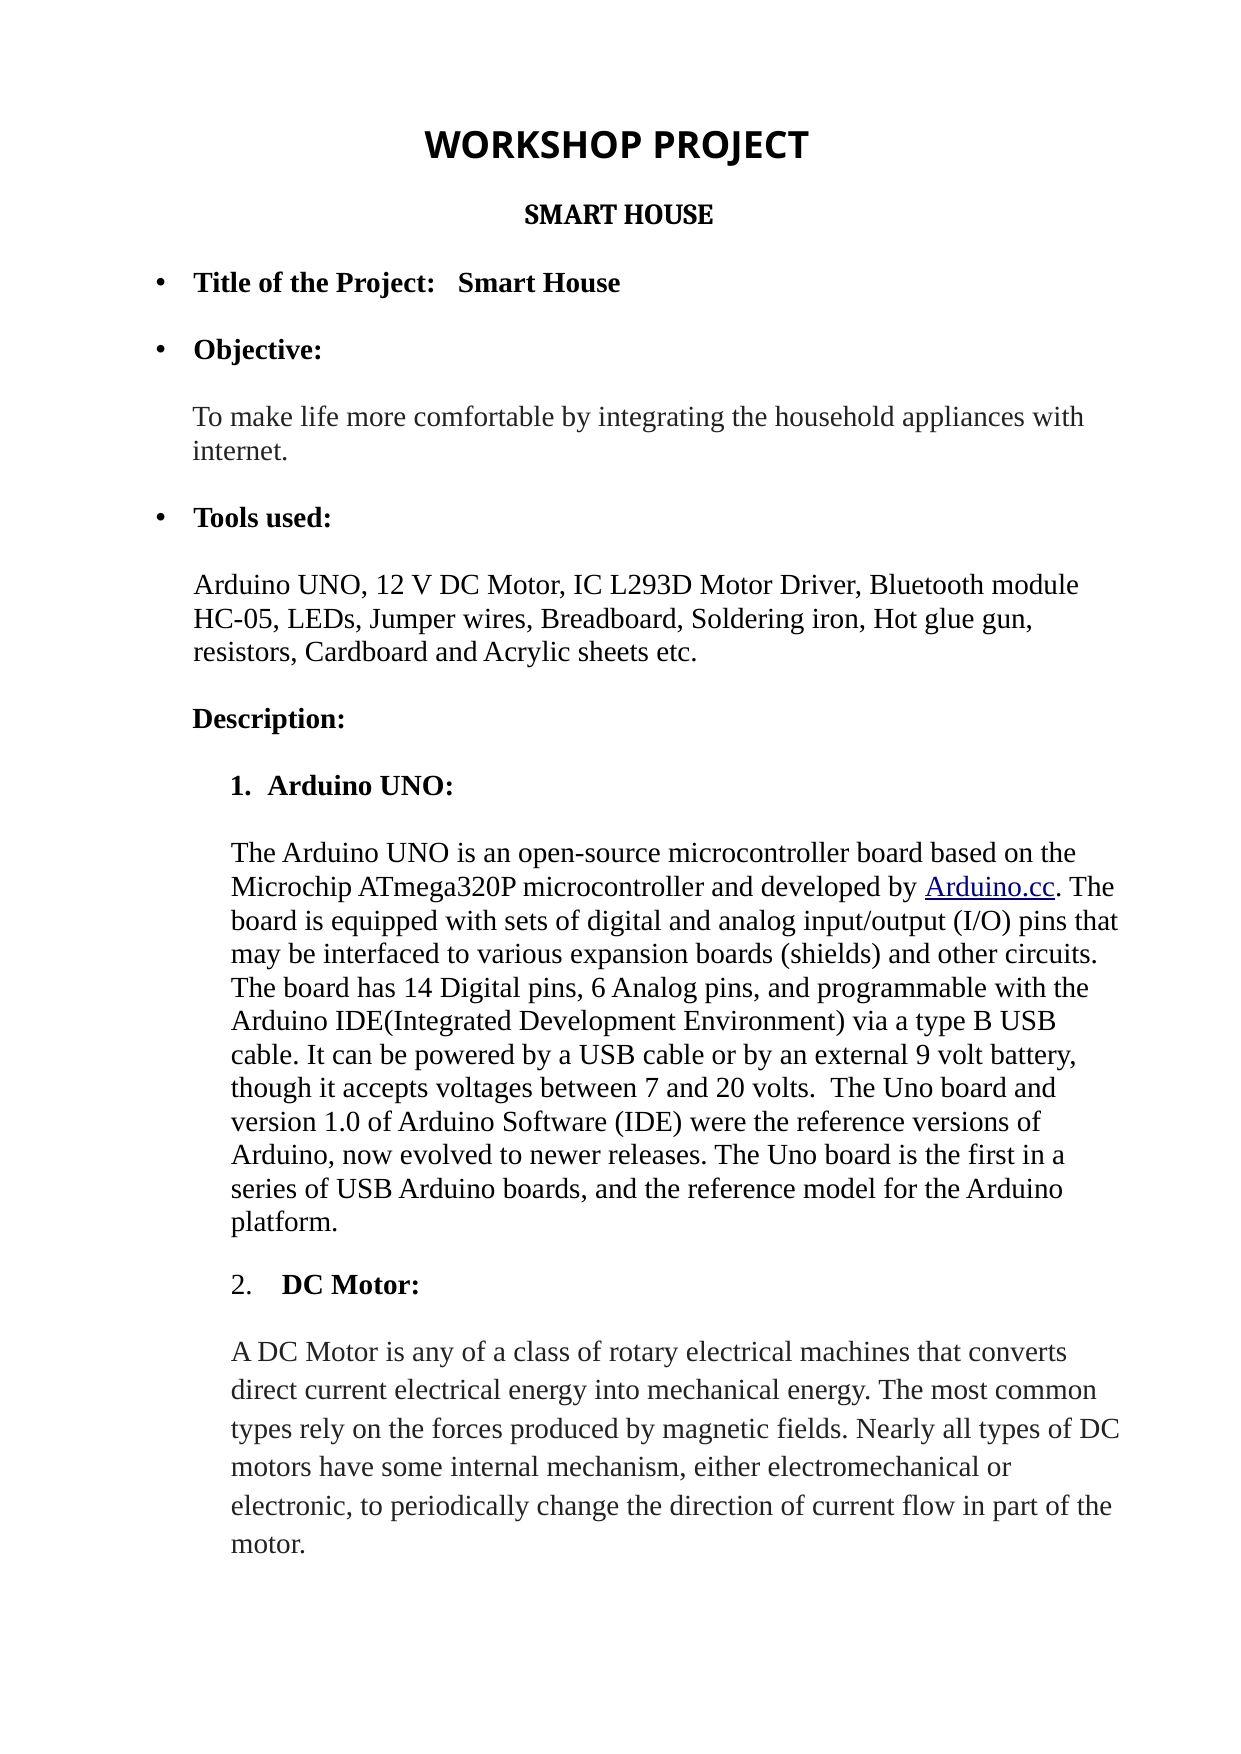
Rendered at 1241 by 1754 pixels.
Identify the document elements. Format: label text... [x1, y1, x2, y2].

list 2. DC Motor: [193, 1267, 1122, 1300]
text SMART HOUSE [118, 198, 1122, 231]
list The Arduino UNO is an open-source microcontroller board based on the Microchip ATmega320P microcontroller and developed by Arduino.cc. The board is equipped with sets of digital and analog input/output (I/O) pins that may be interfaced to various expansion boards (shields) and other circuits. The board has 14 Digital pins, 6 Analog pins, and programmable with the Arduino IDE(Integrated Development Environment) via a type B USB cable. It can be powered by a USB cable or by an external 9 volt battery, though it accepts voltages between 7 and 20 volts. The Uno board and version 1.0 of Arduino Software (IDE) were the reference versions of Arduino, now evolved to newer releases. The Uno board is the first in a series of USB Arduino boards, and the reference model for the Arduino platform. [193, 836, 1122, 1238]
text Description: [118, 701, 1122, 735]
list Arduino UNO, 12 V DC Motor, IC L293D Motor Driver, Bluetooth module HC-05, LEDs, Jumper wires, Breadboard, Soldering iron, Hot glue gun, resistors, Cardboard and Acrylic sheets etc. [156, 567, 1122, 668]
list A DC Motor is any of a class of rotary electrical machines that converts direct current electrical energy into mechanical energy. The most common types rely on the forces produced by magnetic fields. Nearly all types of DC motors have some internal mechanism, either electromechanical or electronic, to periodically change the direction of current flow in part of the motor. [193, 1334, 1122, 1560]
list Objective: [156, 332, 1122, 366]
list Tools used: [156, 500, 1122, 534]
text To make life more comfortable by integrating the household appliances with internet. [118, 399, 1122, 466]
text WORKSHOP PROJECT [118, 118, 1122, 169]
list Arduino UNO: [229, 768, 1122, 802]
list Title of the Project: Smart House [156, 265, 1122, 299]
